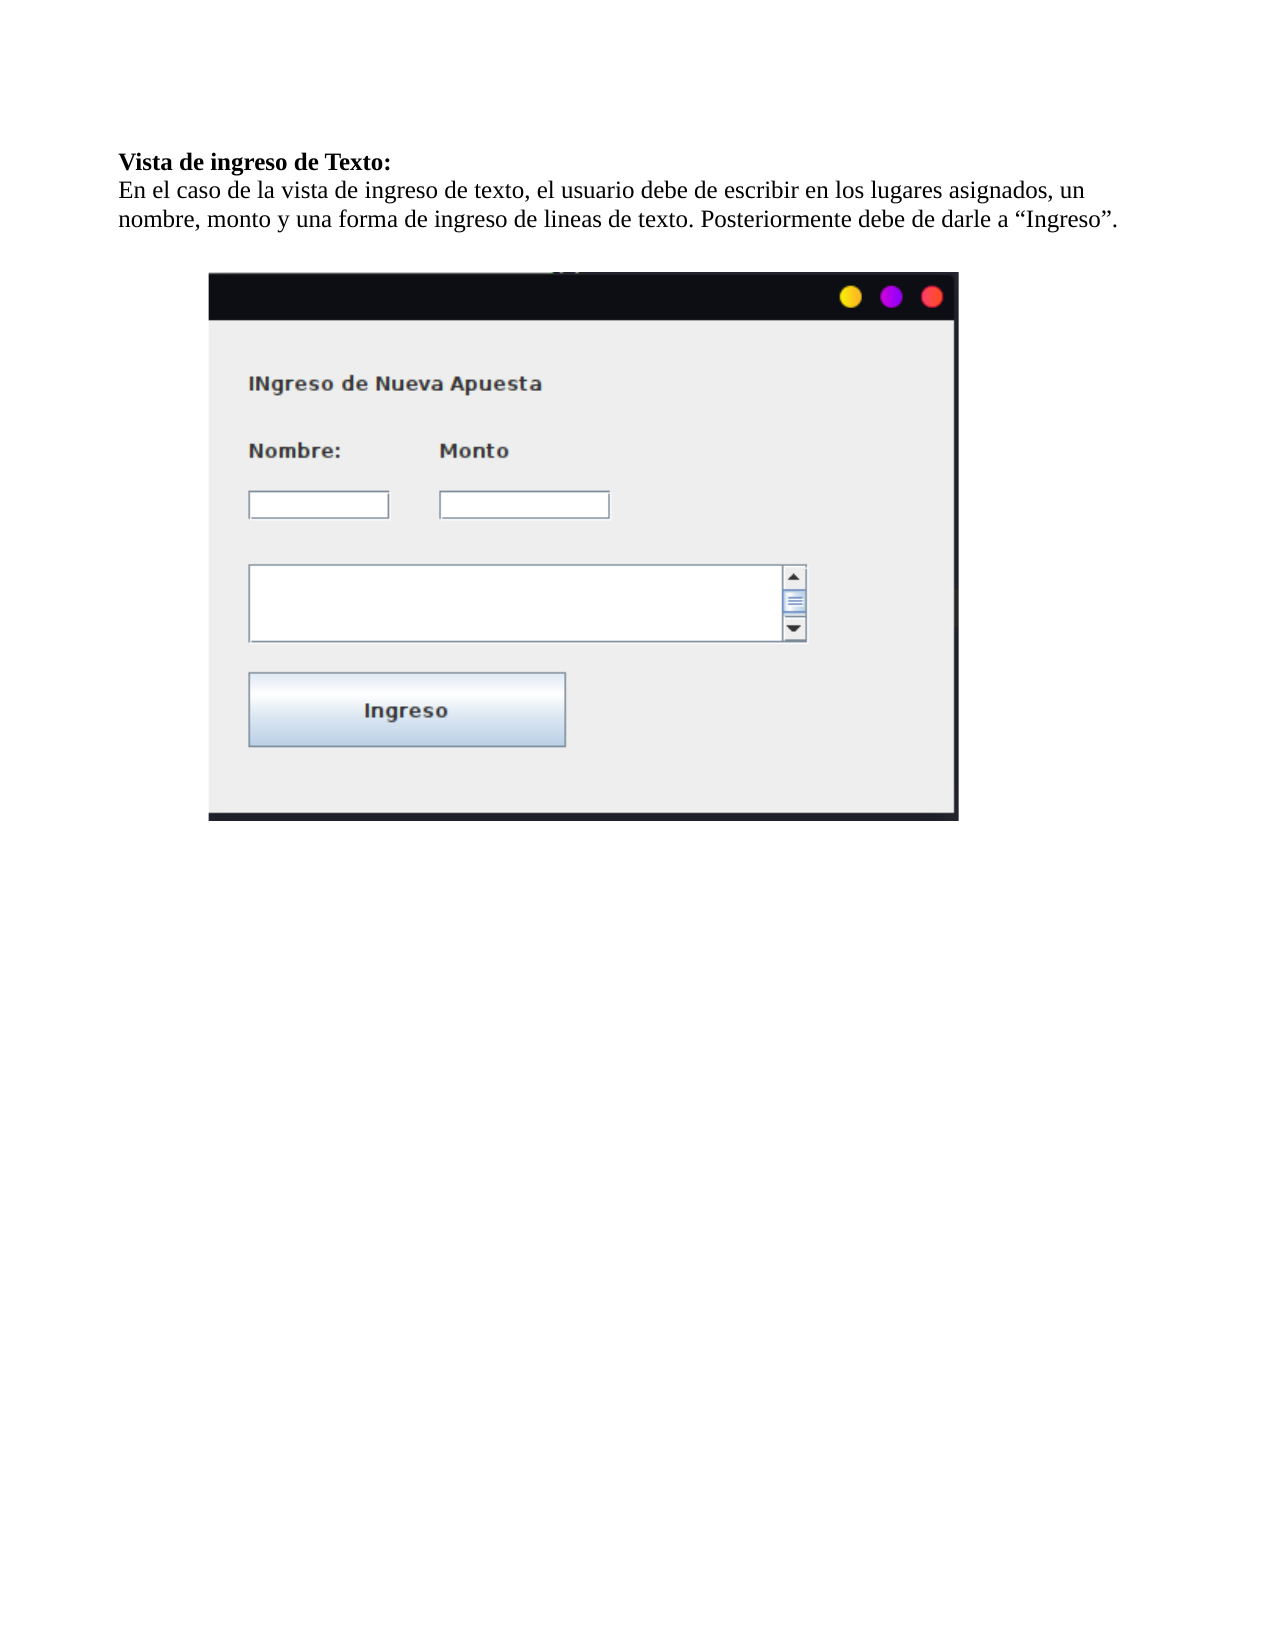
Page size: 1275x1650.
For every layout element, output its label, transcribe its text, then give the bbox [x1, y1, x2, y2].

text En el caso de la vista de ingreso de texto, el usuario debe de escribir en los lugares asignados, un nombre, monto y una forma de ingreso de lineas de texto. Posteriormente debe de darle a “Ingreso”. [118, 176, 1157, 233]
picture [208, 272, 959, 821]
text Vista de ingreso de Texto: [118, 147, 1157, 176]
